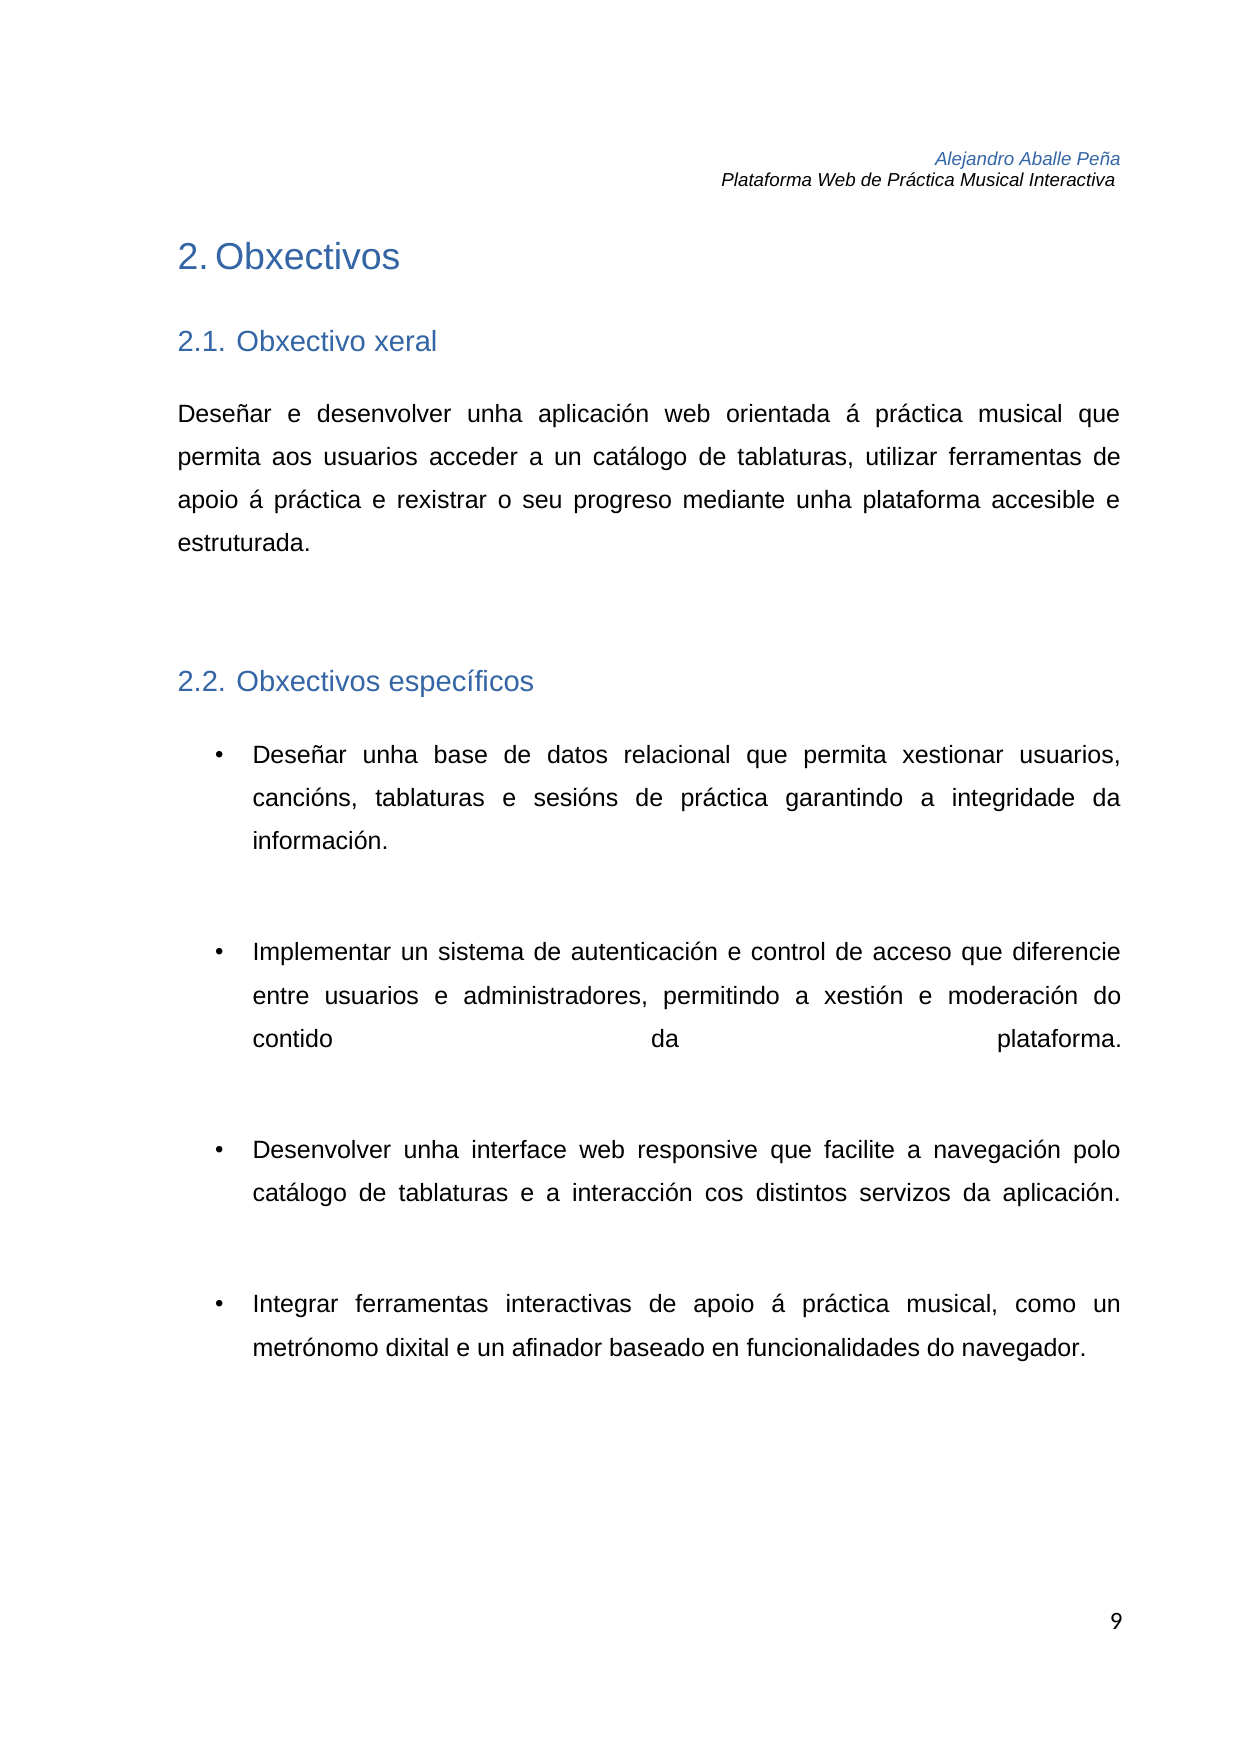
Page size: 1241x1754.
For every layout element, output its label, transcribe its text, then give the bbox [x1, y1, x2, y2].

subtitle Obxectivos específicos [177, 664, 1122, 698]
list Implementar un sistema de autenticación e control de acceso que diferencie entre usuarios e administradores, permitindo a xestión e moderación do contido da plataforma. [215, 937, 1122, 1096]
subtitle Obxectivos [177, 234, 1122, 277]
subtitle Obxectivo xeral [177, 323, 1122, 357]
list Integrar ferramentas interactivas de apoio á práctica musical, como un metrónomo dixital e un afinador baseado en funcionalidades do navegador. [215, 1289, 1122, 1361]
list Desenvolver unha interface web responsive que facilite a navegación polo catálogo de tablaturas e a interacción cos distintos servizos da aplicación. [215, 1135, 1122, 1250]
text Deseñar e desenvolver unha aplicación web orientada á práctica musical que permita aos usuarios acceder a un catálogo de tablaturas, utilizar ferramentas de apoio á práctica e rexistrar o seu progreso mediante unha plataforma accesible e estruturada. [177, 399, 1122, 557]
list Deseñar unha base de datos relacional que permita xestionar usuarios, cancións, tablaturas e sesións de práctica garantindo a integridade da información. [215, 740, 1122, 898]
